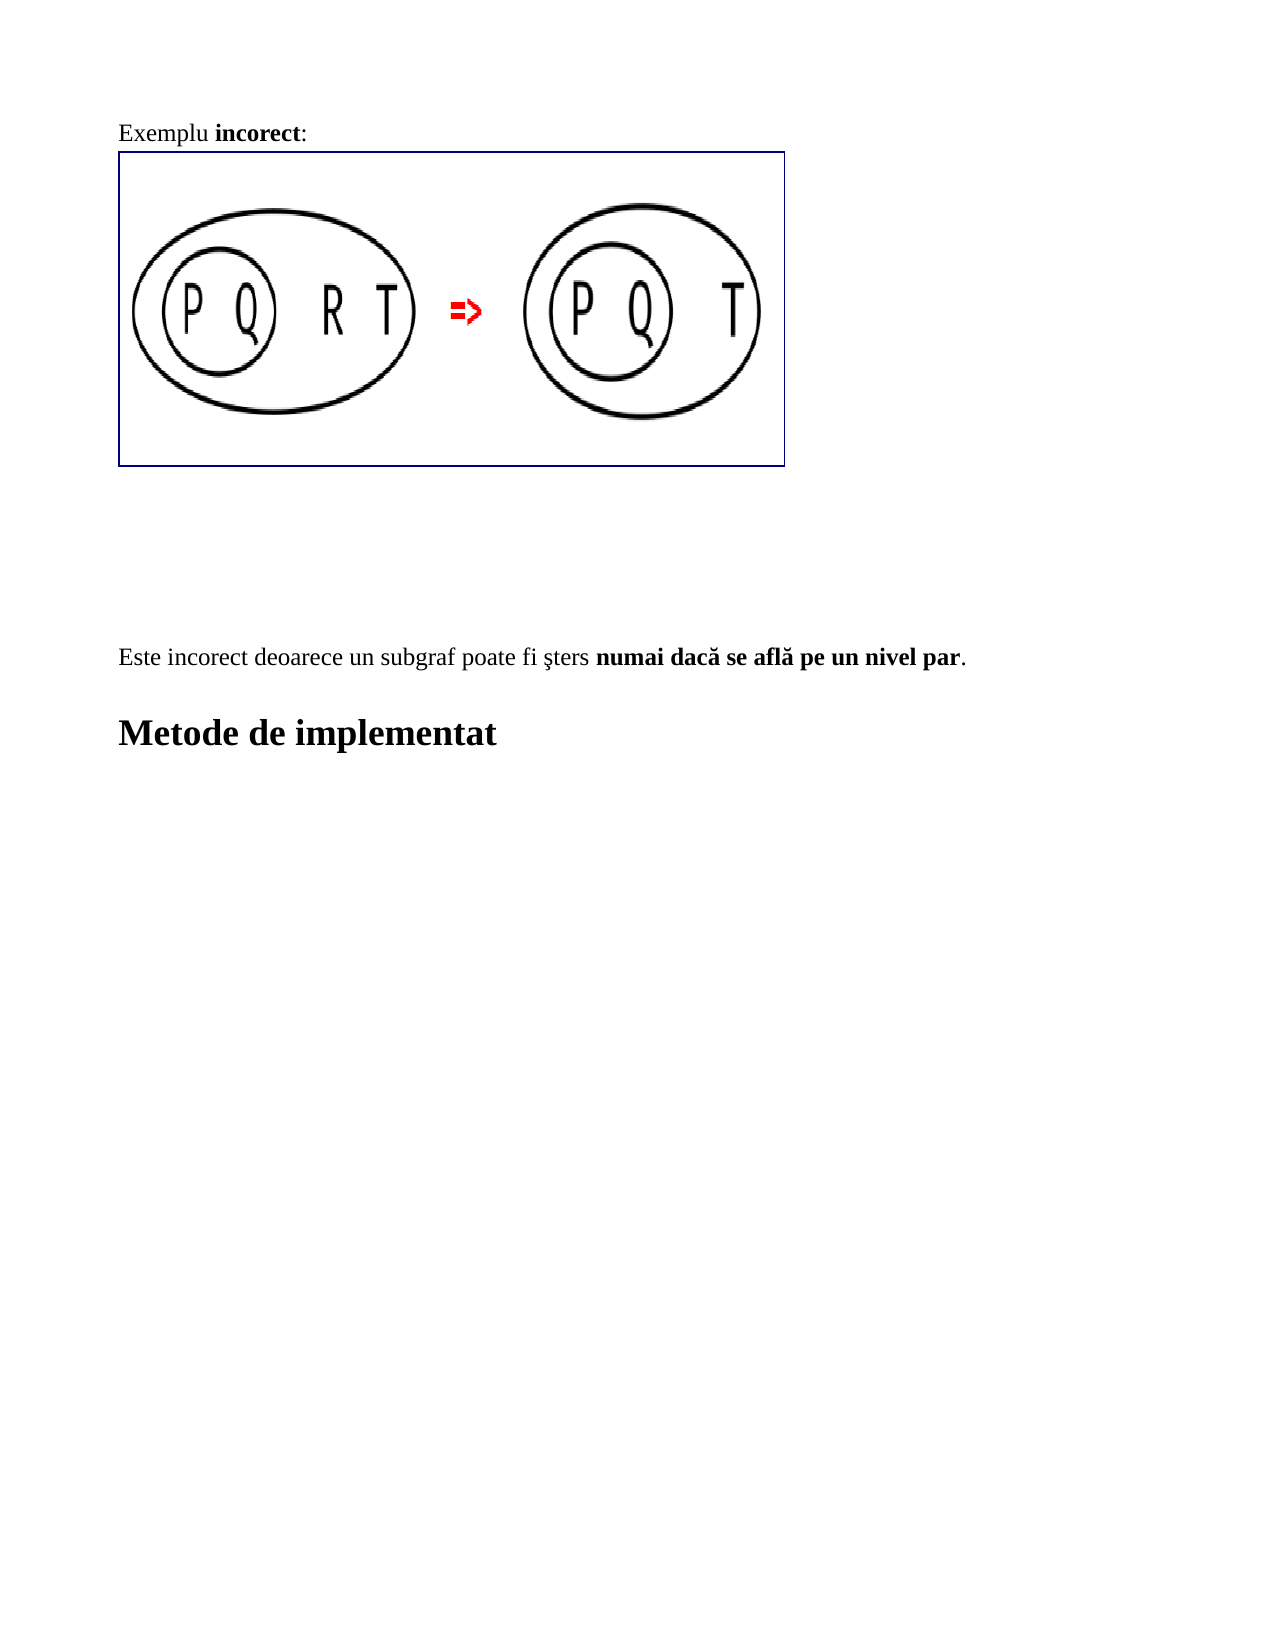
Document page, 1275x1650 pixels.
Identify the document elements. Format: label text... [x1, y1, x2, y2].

text Exemplu incorect: Este incorect deoarece un subgraf poate fi şters numai dacă se află pe un nivel par. [118, 118, 1157, 670]
picture [120, 153, 784, 465]
subtitle Metode de implementat [118, 710, 1157, 753]
